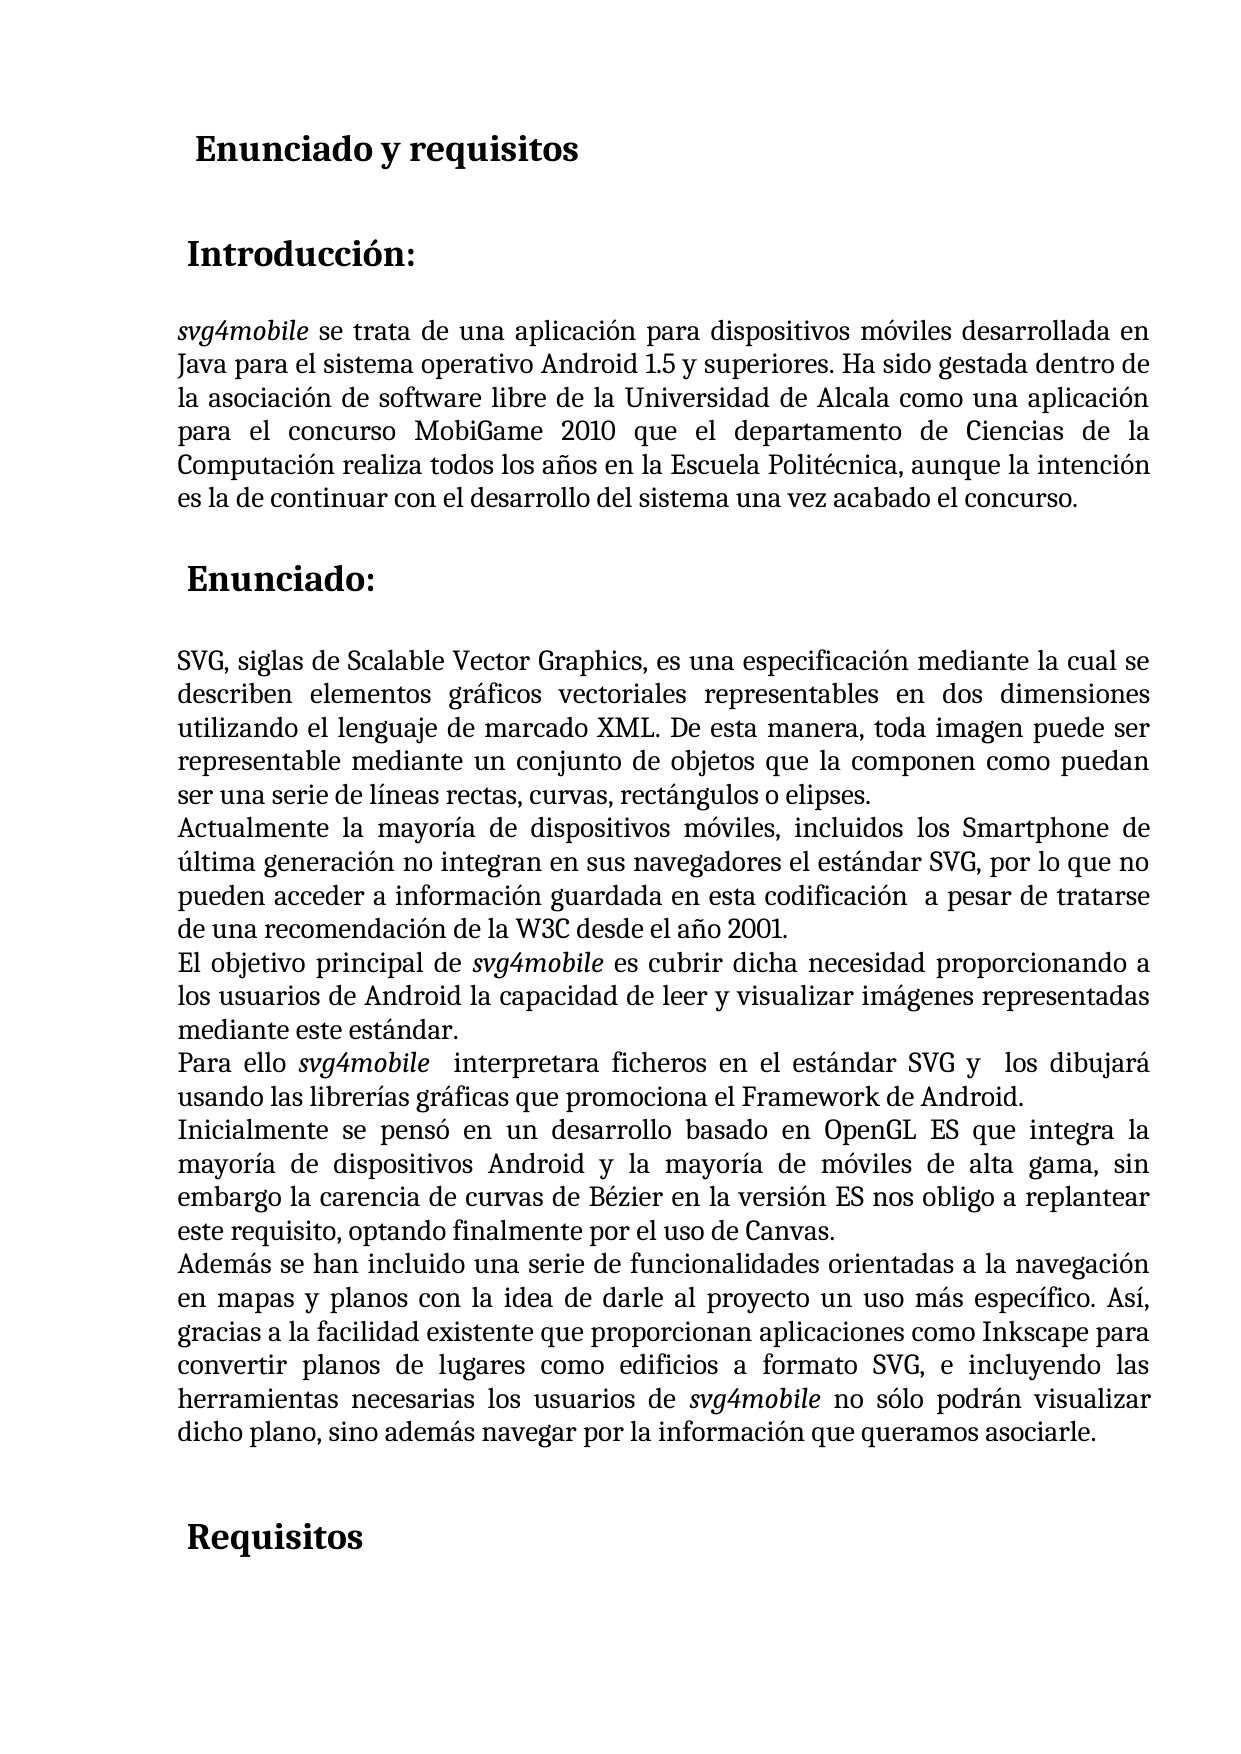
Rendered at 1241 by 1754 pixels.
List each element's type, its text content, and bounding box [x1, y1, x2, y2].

text El objetivo principal de svg4mobile es cubrir dicha necesidad proporcionando a los usuarios de Android la capacidad de leer y visualizar imágenes representadas mediante este estándar. [466, 1013, 1152, 1046]
subtitle Introducción: [187, 232, 1142, 276]
text Inicialmente se pensó en un desarrollo basado en OpenGL ES que integra la mayoría de dispositivos Android y la mayoría de móviles de alta gama, sin embargo la carencia de curvas de Bézier en la versión ES nos obligo a replantear este requisito, optando finalmente por el uso de Canvas. [836, 1214, 1152, 1248]
subtitle Requisitos [363, 1516, 1142, 1559]
text Actualmente la mayoría de dispositivos móviles, incluidos los Smartphone de última generación no integran en sus navegadores el estándar SVG, por lo que no pueden acceder a información guardada en esta codificación a pesar de tratarse de una recomendación de la W3C desde el año 2001. [789, 912, 1152, 946]
text Para ello svg4mobile interpretara ficheros en el estándar SVG y los dibujará usando las librerías gráficas que promociona el Framework de Android. [1025, 1080, 1152, 1113]
subtitle Enunciado y requisitos [187, 127, 1142, 171]
text SVG, siglas de Scalable Vector Graphics, es una especificación mediante la cual se describen elementos gráficos vectoriales representables en dos dimensiones utilizando el lenguaje de marcado XML. De esta manera, toda imagen puede ser representable mediante un conjunto de objetos que la componen como puedan ser una serie de líneas rectas, curvas, rectángulos o elipses. [872, 778, 1152, 812]
subtitle Enunciado: [376, 558, 1142, 601]
